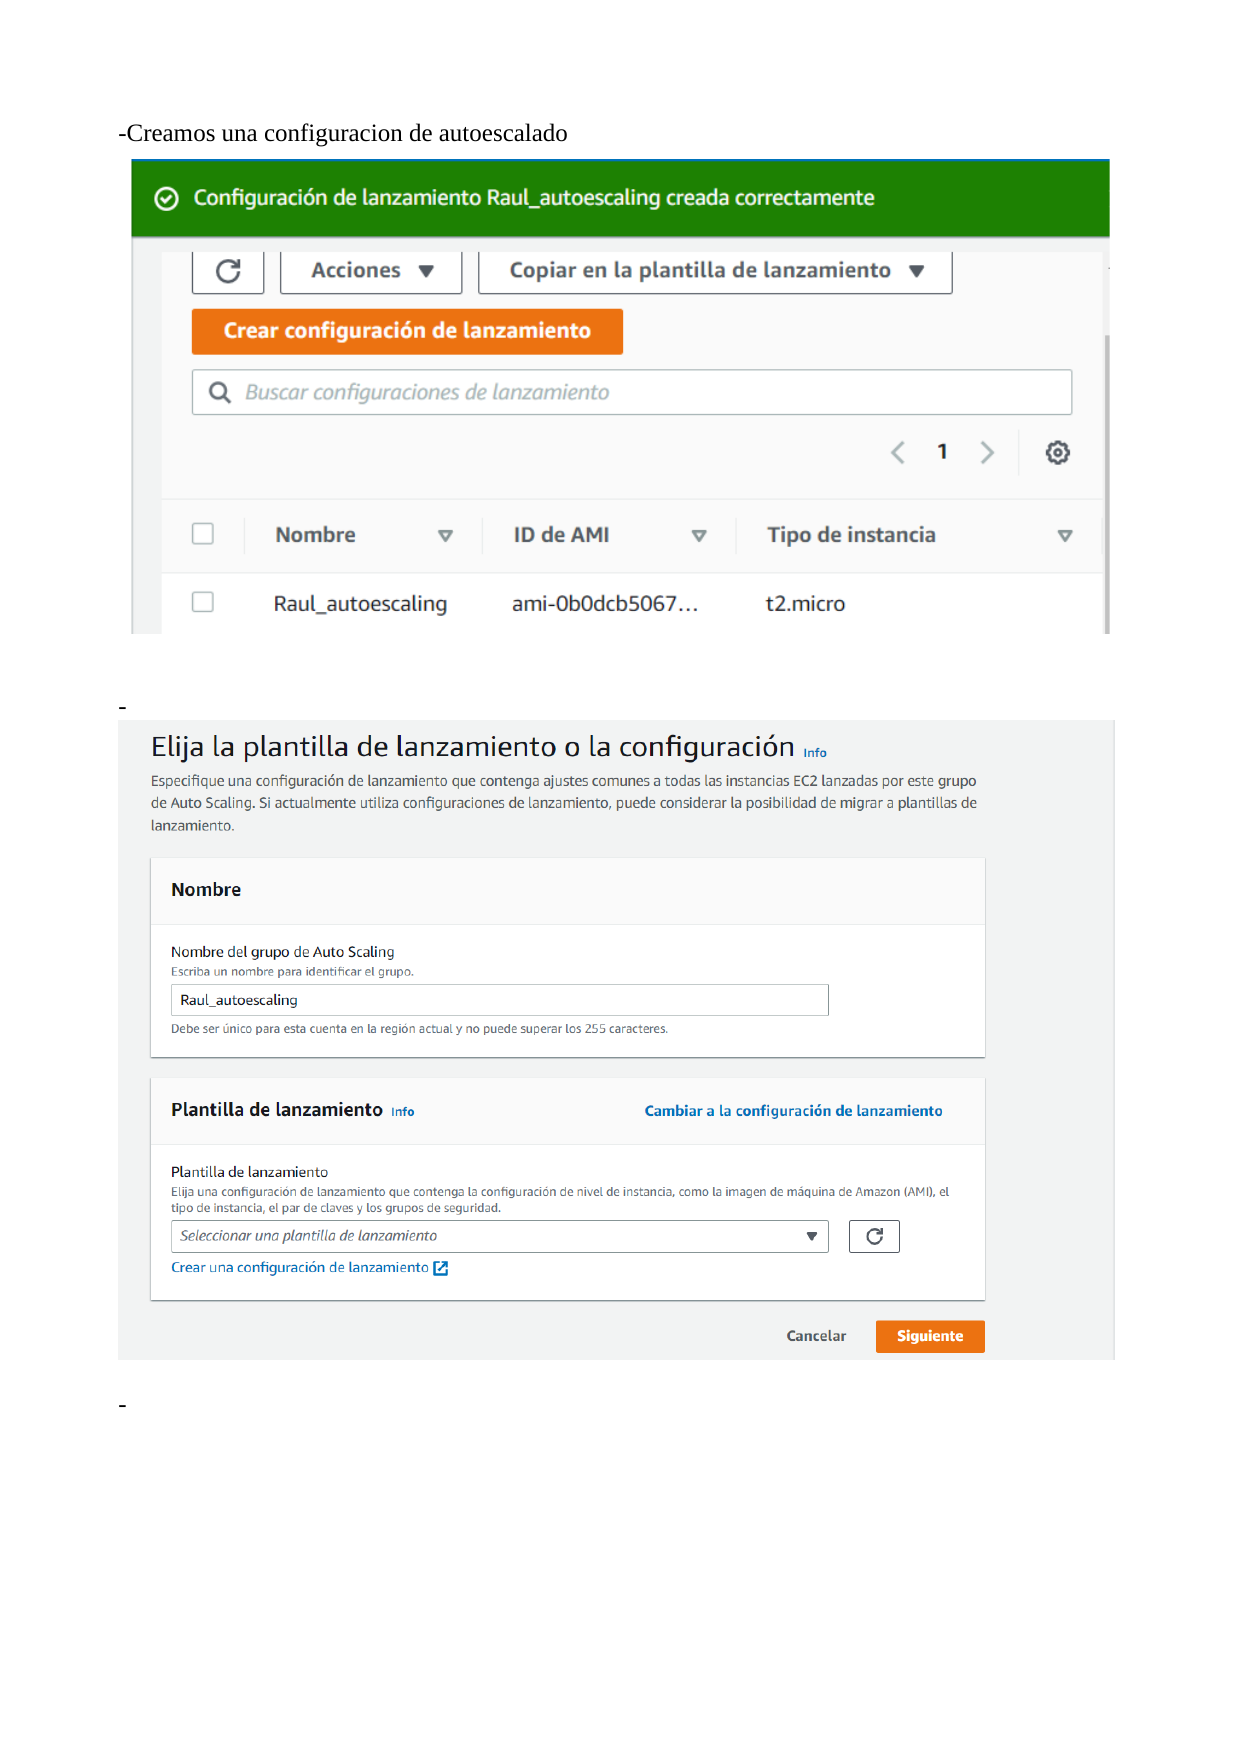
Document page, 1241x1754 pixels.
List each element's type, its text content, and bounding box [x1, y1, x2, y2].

text - [118, 691, 1122, 720]
text -Creamos una configuracion de autoescalado [118, 118, 1122, 147]
picture [105, 159, 1110, 634]
text - [118, 1389, 1122, 1417]
picture [118, 720, 1123, 1360]
